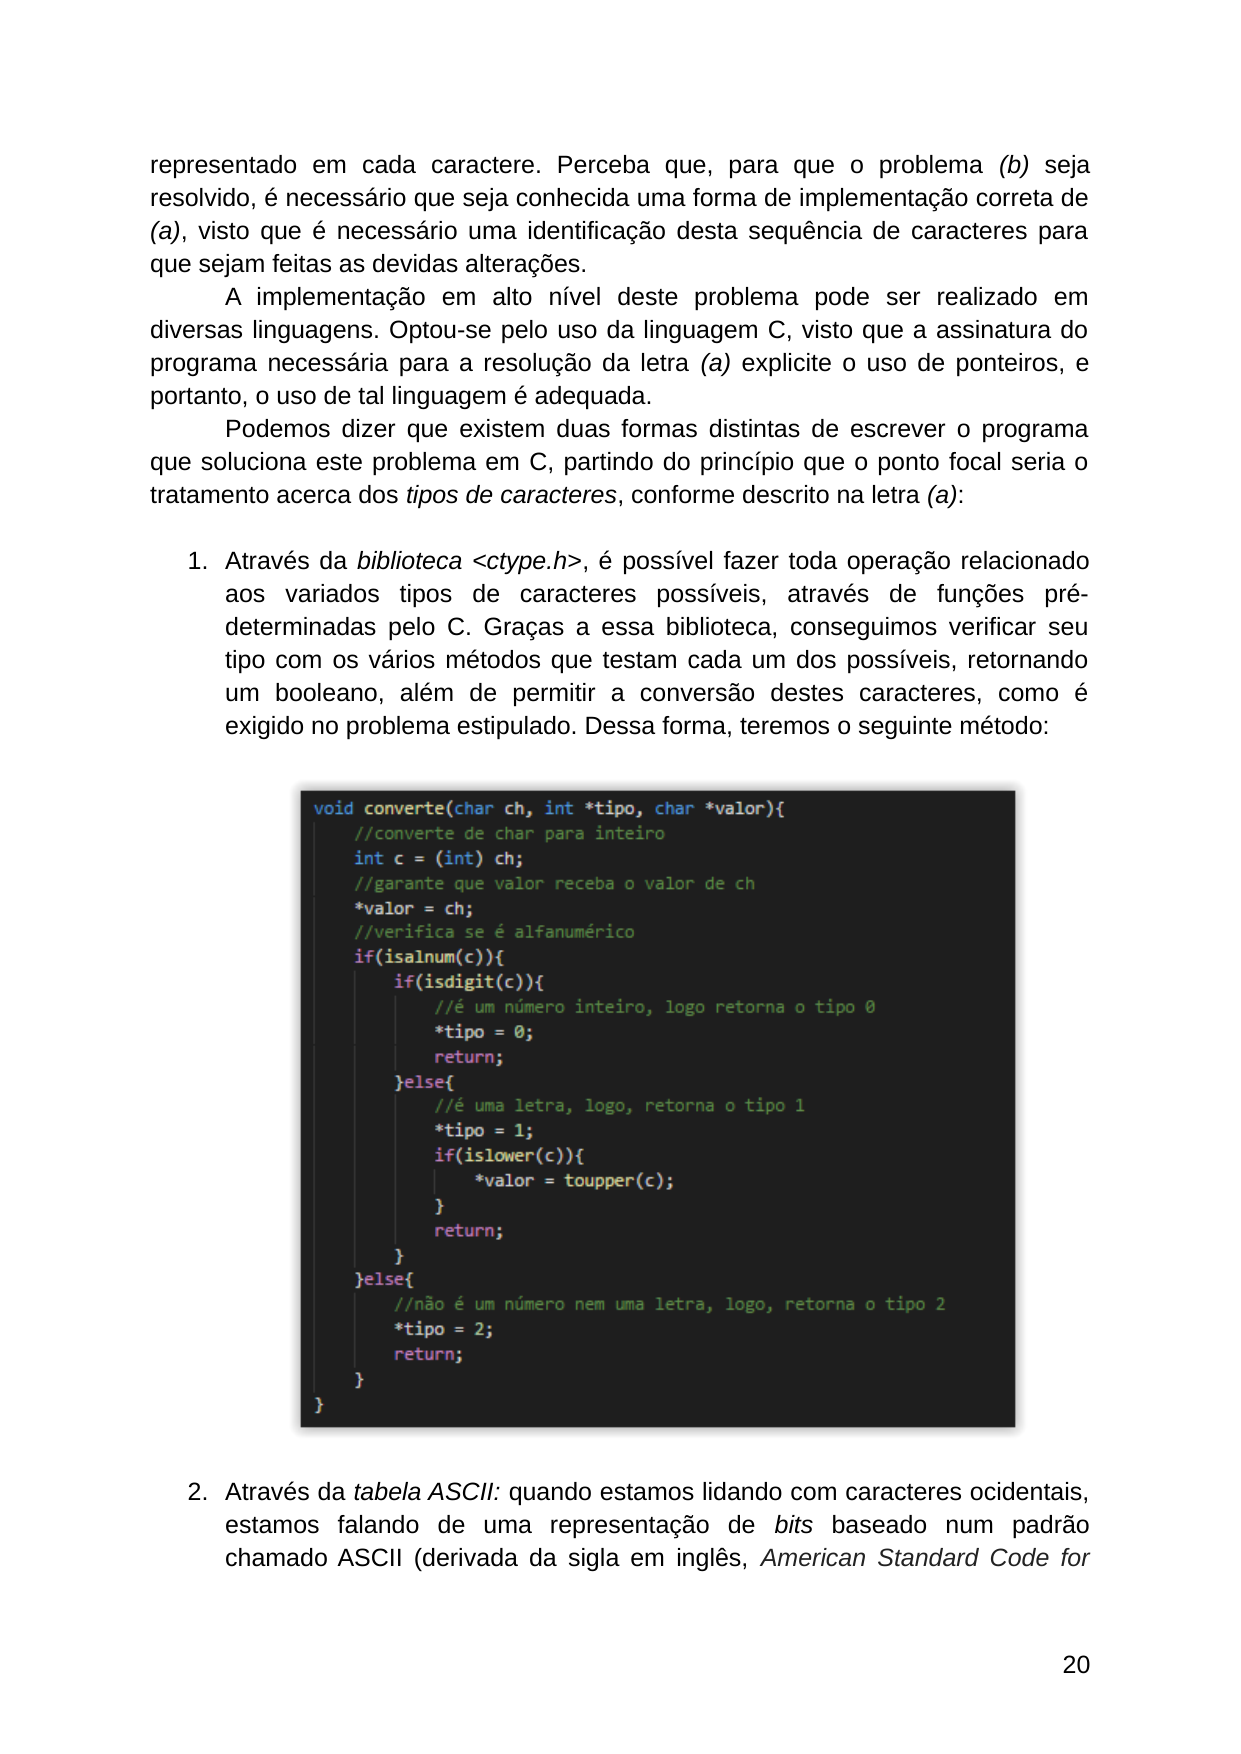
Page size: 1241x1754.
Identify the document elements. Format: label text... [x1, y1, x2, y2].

text A implementação em alto nível deste problema pode ser realizado em diversas linguagens. Optou-se pelo uso da linguagem C, visto que a assinatura do programa necessária para a resolução da letra (a) explicite o uso de ponteiros, e portanto, o uso de tal linguagem é adequada. [150, 282, 1090, 410]
text representado em cada caractere. Perceba que, para que o problema (b) seja resolvido, é necessário que seja conhecida uma forma de implementação correta de (a), visto que é necessário uma identificação desta sequência de caracteres para que sejam feitas as devidas alterações. [150, 150, 1090, 278]
list Através da tabela ASCII: quando estamos lidando com caracteres ocidentais, estamos falando de uma representação de bits baseado num padrão chamado ASCII (derivada da sigla em inglês, American Standard Code for [187, 1477, 1090, 1572]
picture [287, 777, 1028, 1440]
text Podemos dizer que existem duas formas distintas de escrever o programa que soluciona este problema em C, partindo do princípio que o ponto focal seria o tratamento acerca dos tipos de caracteres, conforme descrito na letra (a): [150, 414, 1090, 509]
list Através da biblioteca <ctype.h>, é possível fazer toda operação relacionado aos variados tipos de caracteres possíveis, através de funções pré-determinadas pelo C. Graças a essa biblioteca, conseguimos verificar seu tipo com os vários métodos que testam cada um dos possíveis, retornando um booleano, além de permitir a conversão destes caracteres, como é exigido no problema estipulado. Dessa forma, teremos o seguinte método: [187, 546, 1090, 740]
